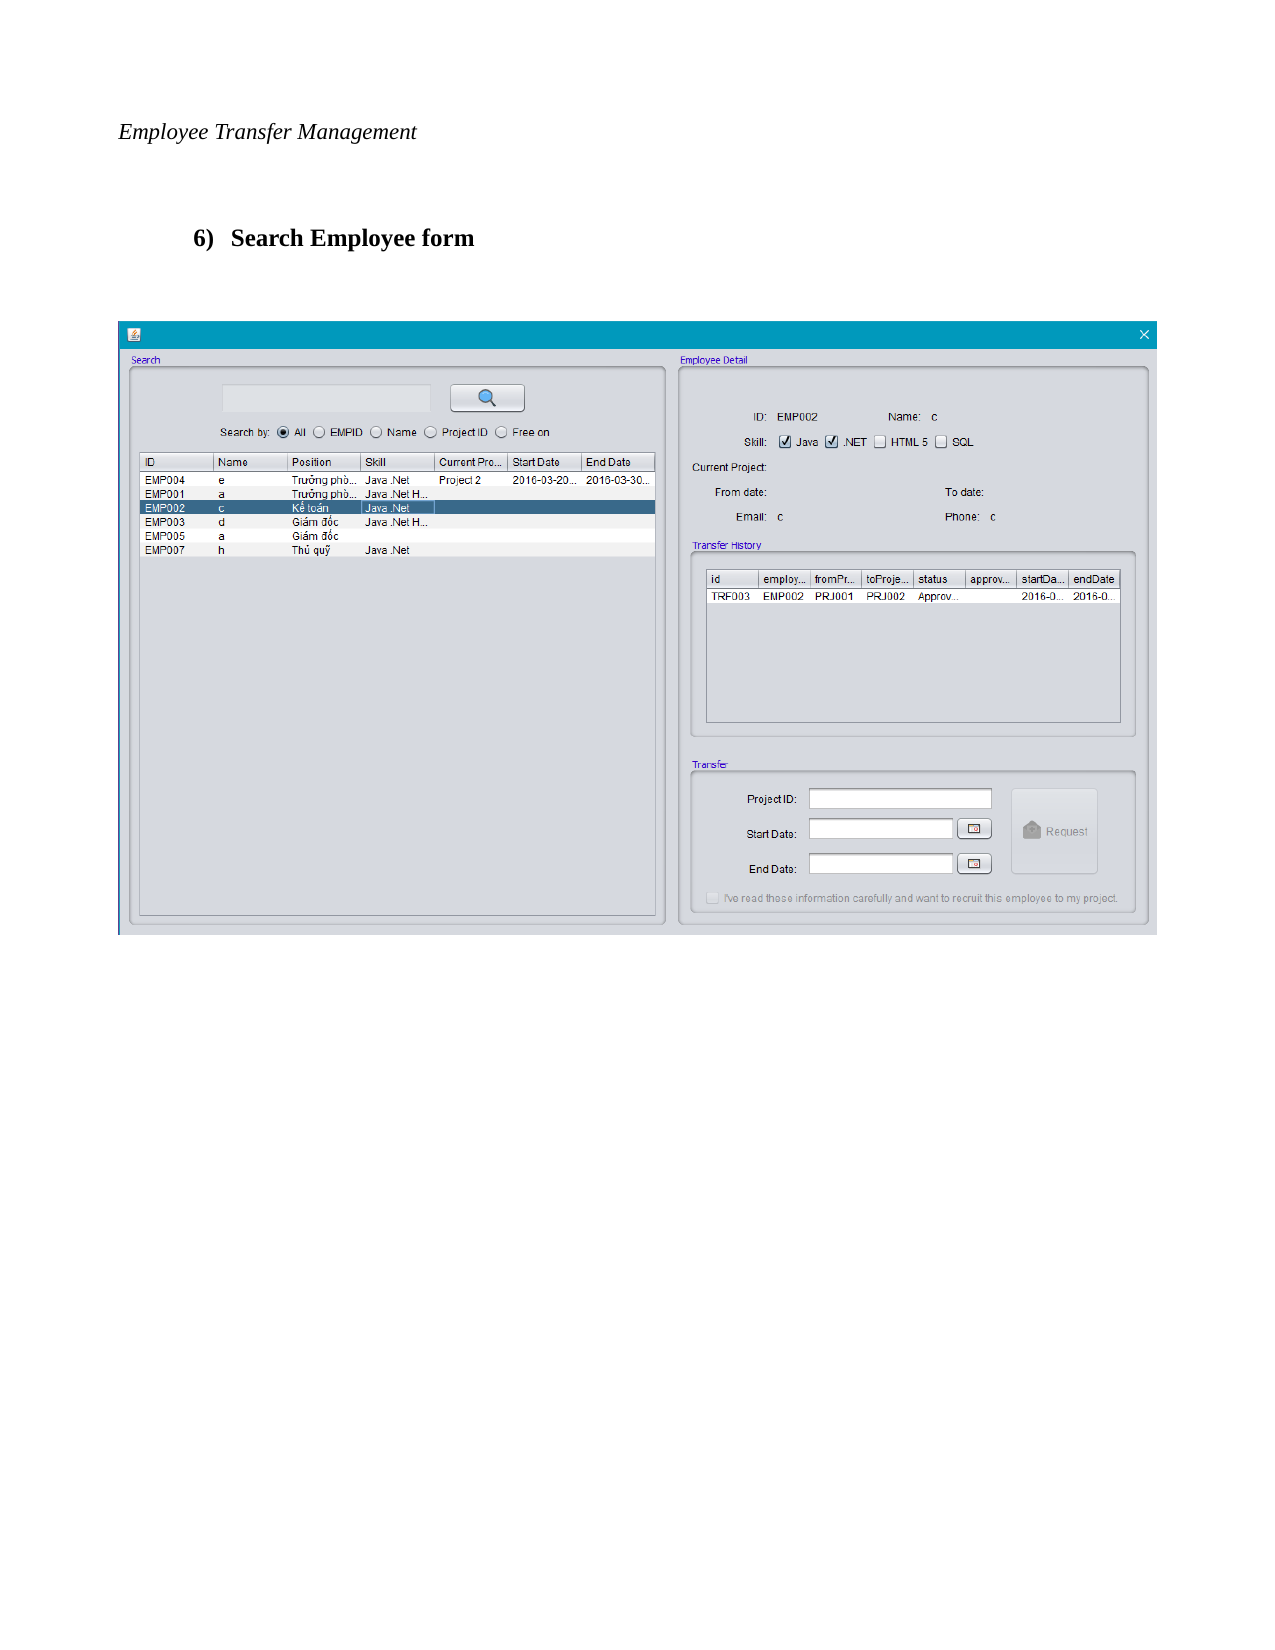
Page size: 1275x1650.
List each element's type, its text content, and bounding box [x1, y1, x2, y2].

picture [118, 321, 1157, 935]
picture [128, 329, 140, 341]
list Search Employee form [193, 223, 1157, 252]
